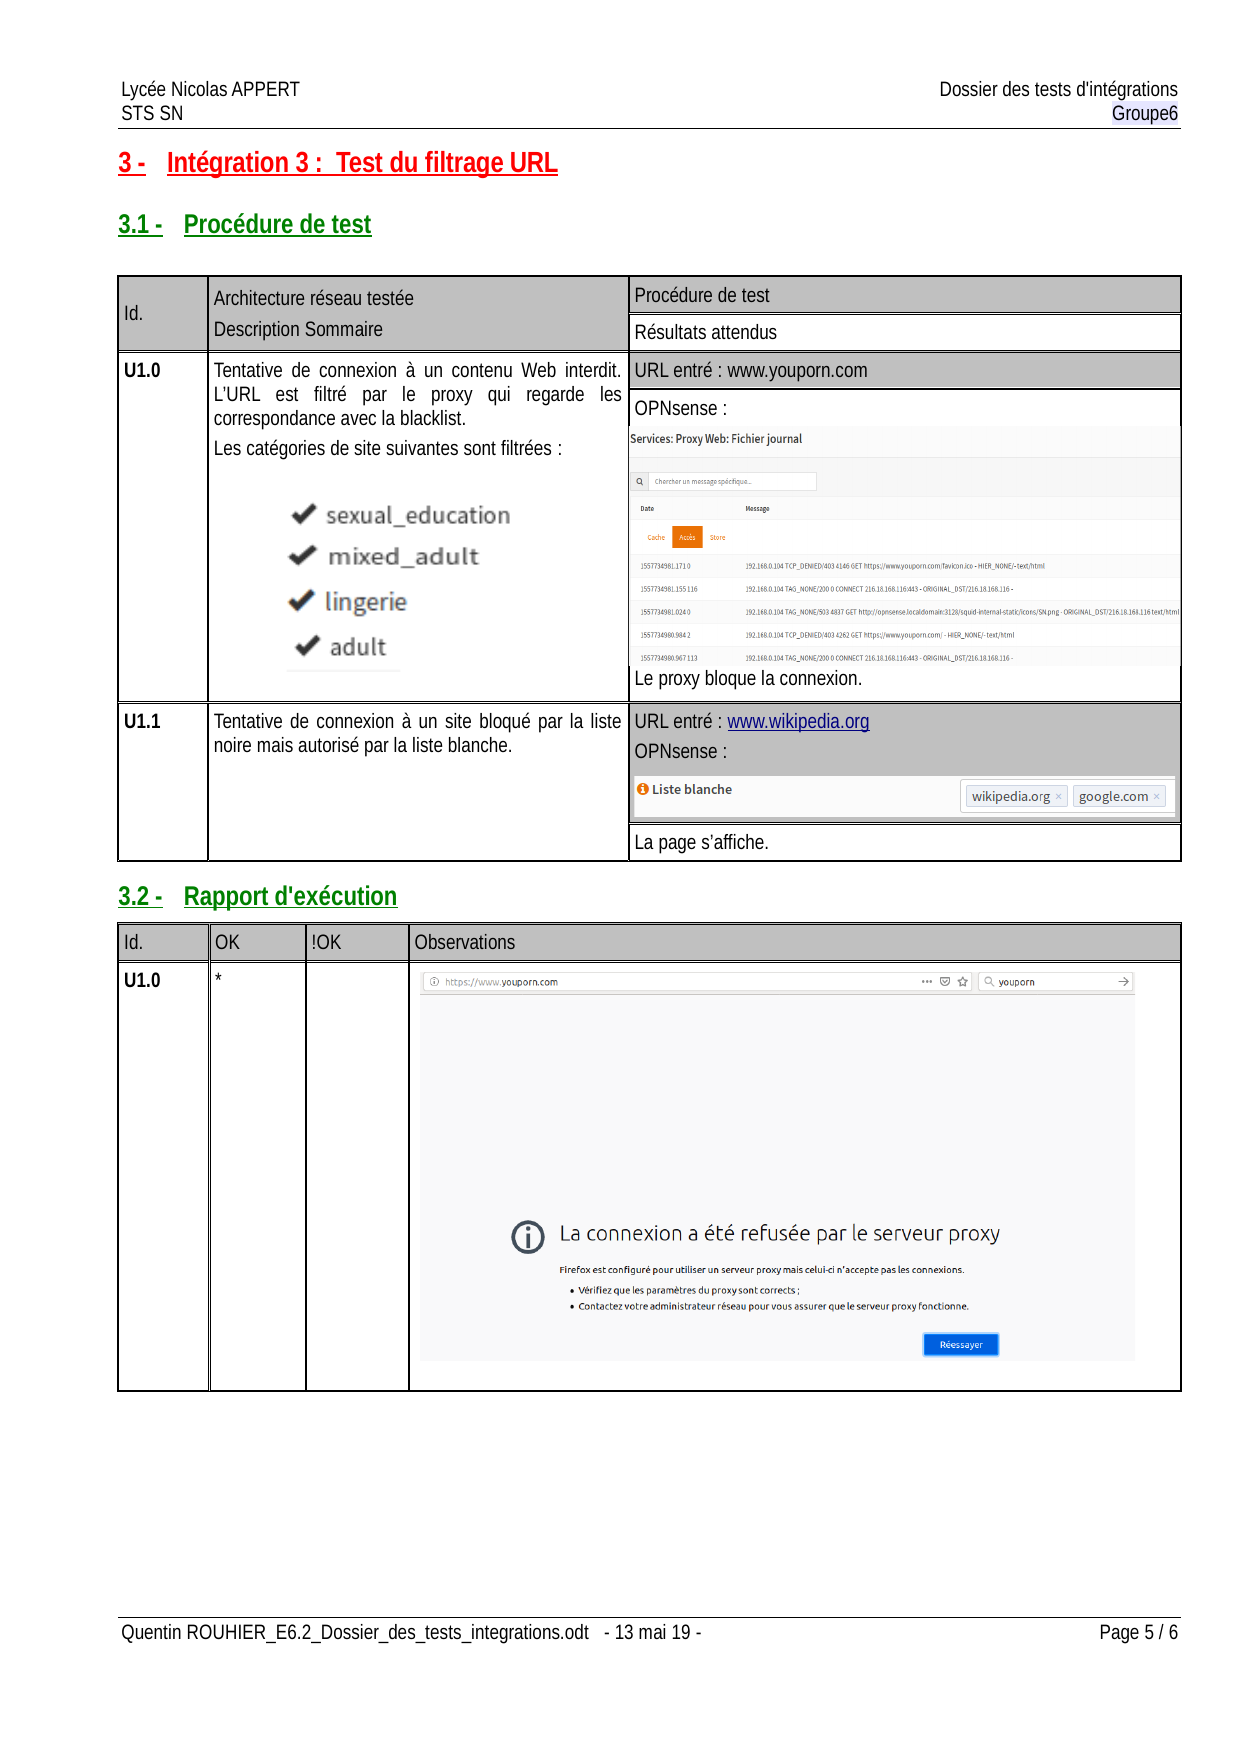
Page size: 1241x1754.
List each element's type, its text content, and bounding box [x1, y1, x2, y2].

table_cell U1.1 [119, 704, 207, 859]
table_header Procédure de test [630, 277, 1180, 312]
table_header URL entré : www.youporn.com [630, 353, 1180, 387]
table_cell U1.0 [119, 963, 208, 1390]
table_cell Le proxy bloque la connexion. [630, 666, 1180, 701]
subtitle Intégration 3 : Test du filtrage URL [118, 145, 1181, 178]
table_header OK [211, 925, 305, 960]
table_cell OPNsense : [630, 390, 1180, 426]
table_header Observations [410, 925, 1180, 960]
table_header Id. [119, 925, 208, 960]
table_header Architecture réseau testée Description Sommaire [209, 277, 628, 350]
table_cell La page s’affiche. [630, 825, 1180, 859]
table_cell Résultats attendus [630, 315, 1180, 350]
table_cell * [211, 963, 305, 1390]
subtitle Procédure de test [118, 208, 1181, 239]
table_cell [410, 963, 1180, 1390]
table_cell Tentative de connexion à un site bloqué par la liste noire mais autorisé par la liste blanche. [209, 704, 628, 859]
table_header URL entré : www.wikipedia.org OPNsense : [630, 704, 1180, 822]
table_cell [307, 963, 408, 1390]
table_cell U1.0 [119, 353, 207, 701]
table_cell Tentative de connexion à un contenu Web interdit. L’URL est filtré par le proxy qui regarde les correspondance avec la blacklist. Les catégories de site suivantes sont filtrées : [209, 353, 628, 701]
picture [420, 972, 1136, 1361]
picture [286, 490, 517, 672]
table_header !OK [307, 925, 408, 960]
picture [628, 426, 1181, 666]
picture [634, 776, 1175, 817]
subtitle Rapport d'exécution [118, 879, 1181, 911]
table_header Id. [119, 277, 207, 350]
